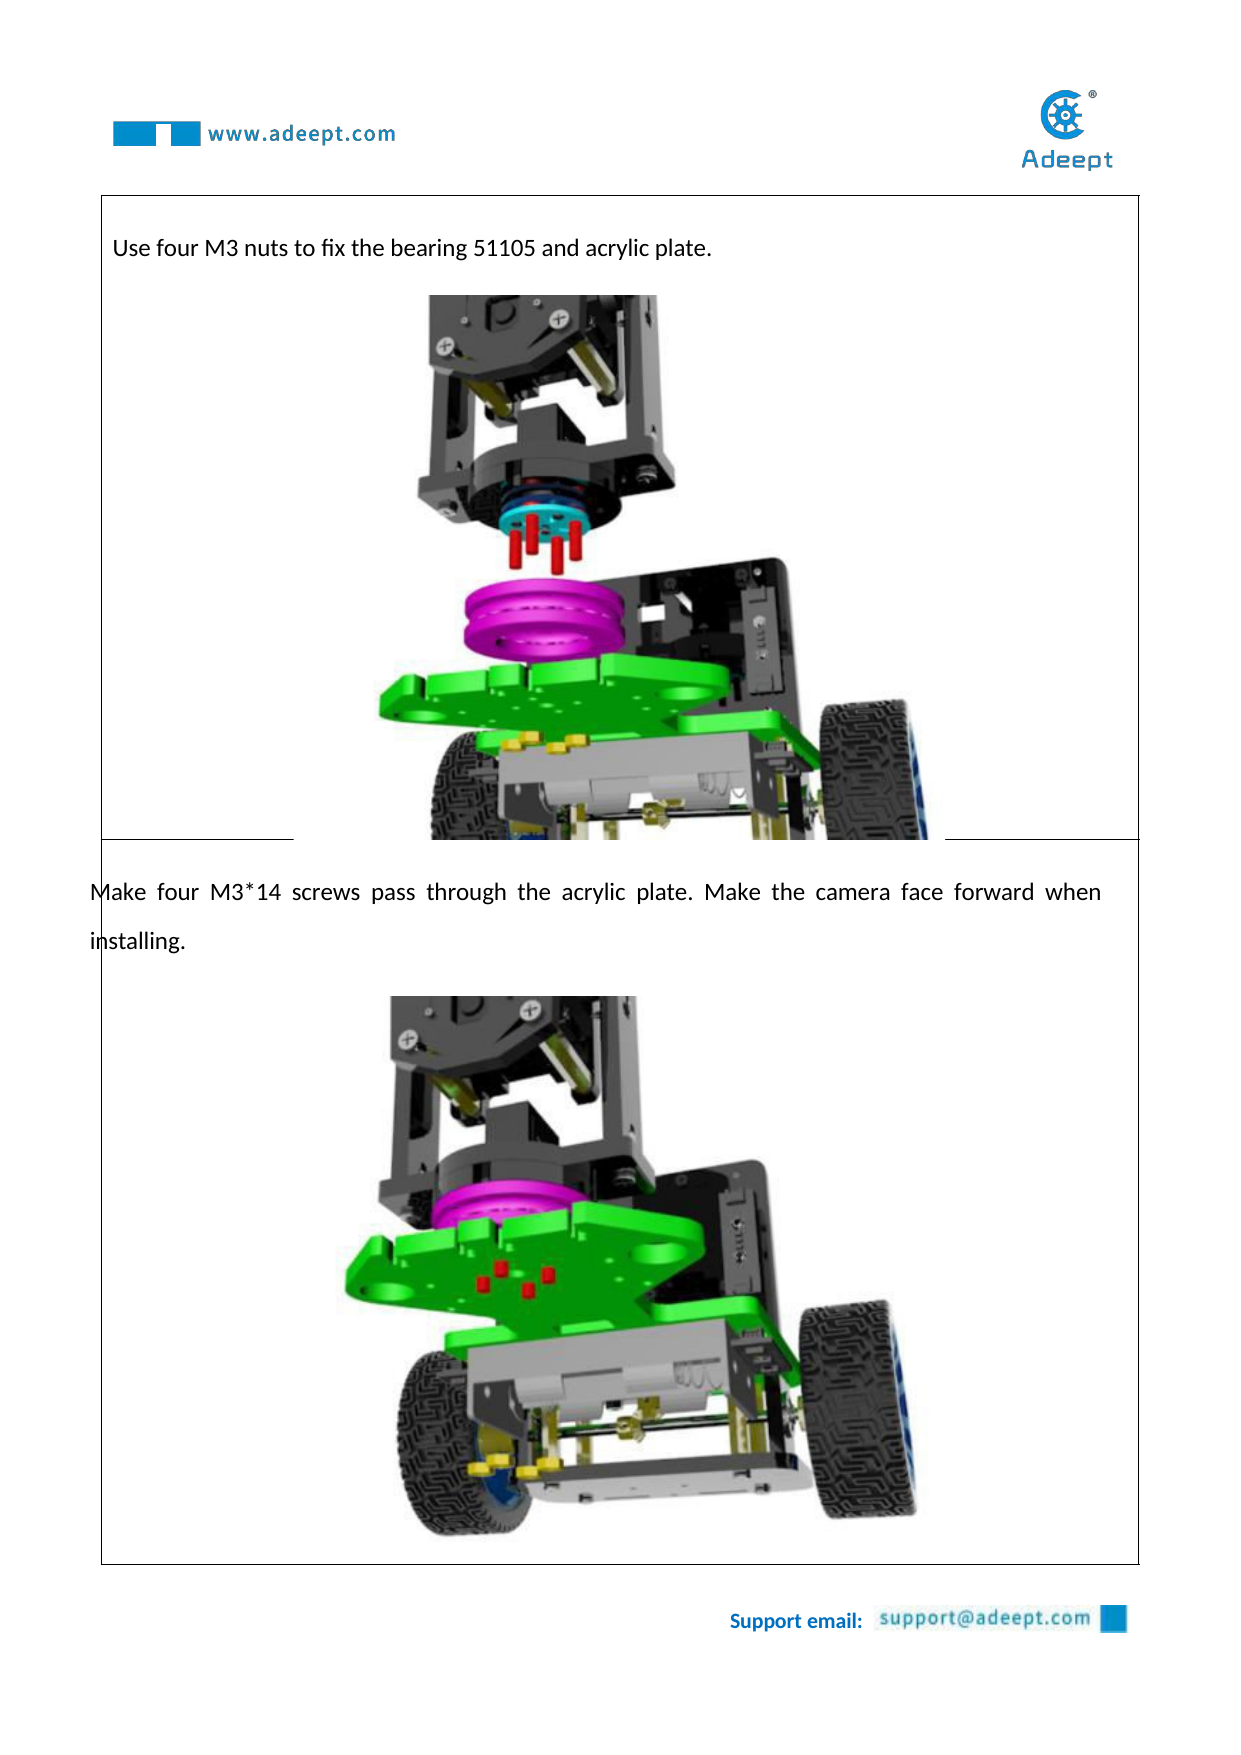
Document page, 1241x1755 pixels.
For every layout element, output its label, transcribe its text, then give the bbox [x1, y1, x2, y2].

text Use four M3 nuts to fix the bearing 51105 and acrylic plate. [112, 232, 1138, 263]
text Make four M3*14 screws pass through the acrylic plate. Make the camera face forward when installing. [102, 876, 1132, 955]
